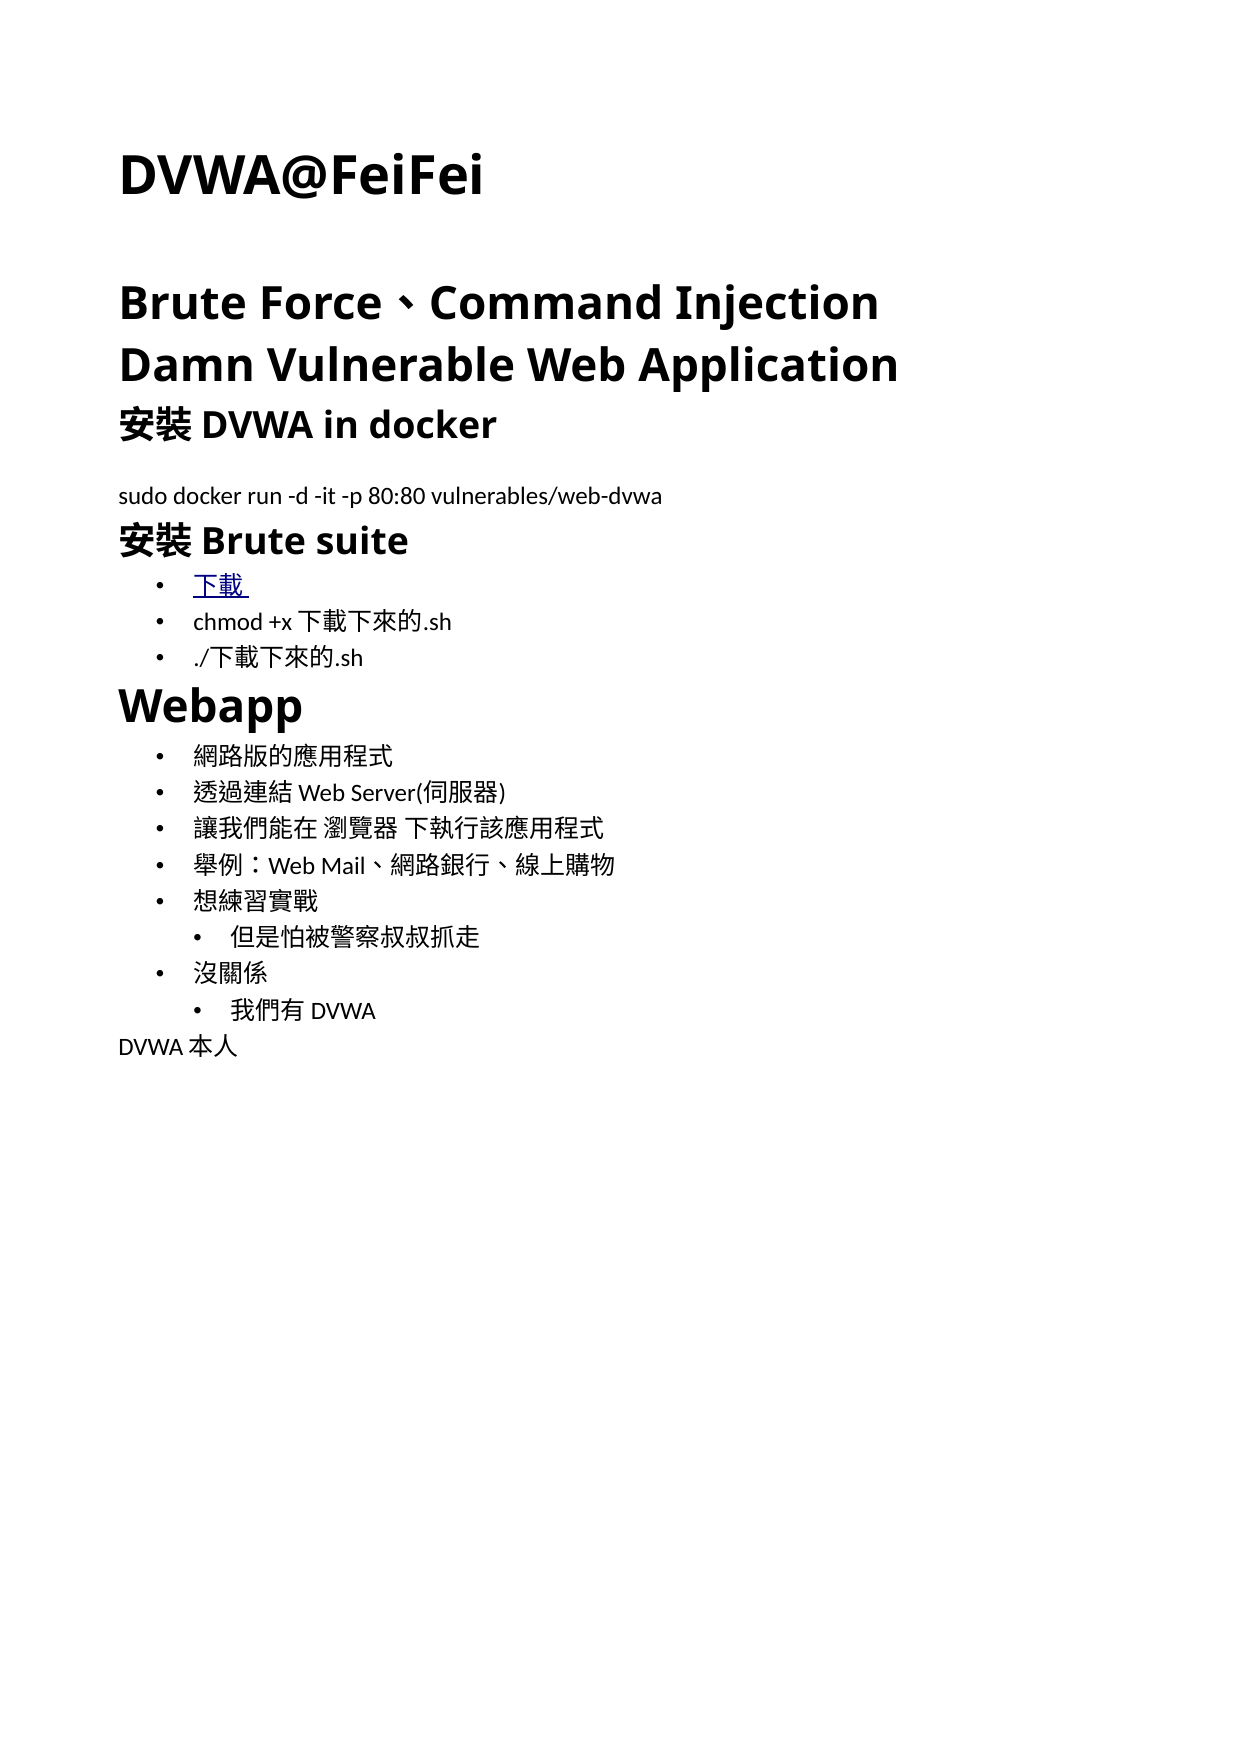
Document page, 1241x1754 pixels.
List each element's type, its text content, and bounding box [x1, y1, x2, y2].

list 但是怕被警察叔叔抓走 [193, 918, 1122, 954]
list 透過連結Web Server(伺服器) [156, 773, 1122, 809]
list 想練習實戰 [156, 881, 1122, 918]
subtitle DVWA@FeiFei [118, 137, 1122, 211]
subtitle Webapp [118, 674, 1122, 736]
list 下載 [156, 565, 1122, 601]
list 沒關係 [156, 954, 1122, 990]
list 讓我們能在 瀏覽器 下執行該應用程式 [156, 809, 1122, 845]
subtitle 安裝Brute suite [118, 511, 1122, 565]
list 網路版的應用程式 [156, 736, 1122, 773]
text DVWA本人 [118, 1026, 1122, 1063]
subtitle 安裝DVWA in docker [118, 395, 1122, 450]
list chmod +x 下載下來的.sh [156, 601, 1122, 638]
list 舉例：Web Mail、網路銀行、線上購物 [156, 845, 1122, 881]
list ./下載下來的.sh [156, 638, 1122, 674]
list 我們有DVWA [193, 990, 1122, 1026]
text sudo docker run -d -it -p 80:80 vulnerables/web-dvwa [118, 480, 1122, 511]
subtitle Damn Vulnerable Web Application [118, 333, 1122, 395]
subtitle Brute Force、Command Injection [118, 266, 1122, 333]
